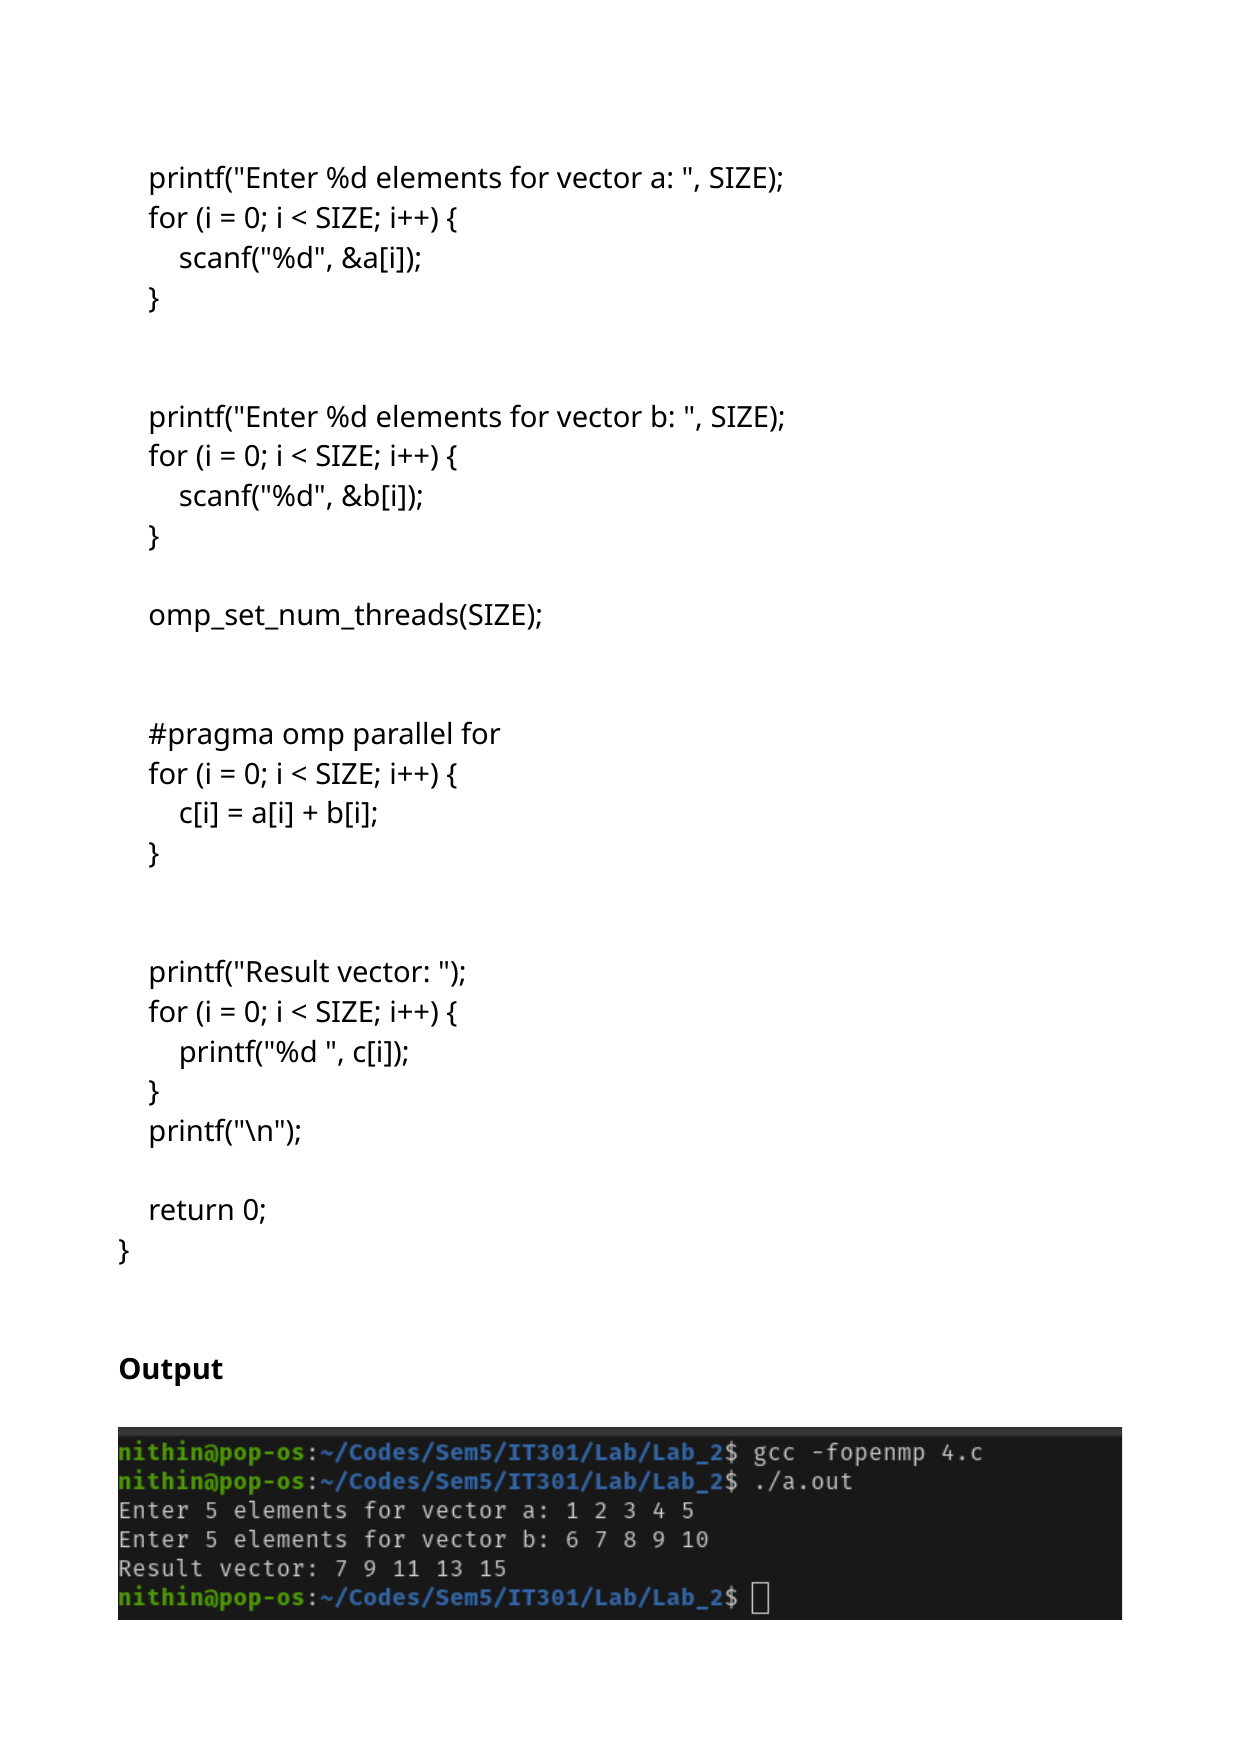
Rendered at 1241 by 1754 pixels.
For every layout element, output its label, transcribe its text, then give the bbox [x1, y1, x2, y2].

text } [118, 515, 1122, 555]
text #pragma omp parallel for [118, 713, 1122, 753]
text } [118, 832, 1122, 872]
text for (i = 0; i < SIZE; i++) { [118, 436, 1122, 475]
text omp_set_num_threads(SIZE); [118, 594, 1122, 634]
text scanf("%d", &a[i]); [118, 237, 1122, 277]
text printf("Enter %d elements for vector b: ", SIZE); [118, 396, 1122, 436]
text for (i = 0; i < SIZE; i++) { [118, 753, 1122, 793]
text scanf("%d", &b[i]); [118, 475, 1122, 515]
text for (i = 0; i < SIZE; i++) { [118, 991, 1122, 1031]
text printf("\n"); [118, 1110, 1122, 1150]
text } [118, 1071, 1122, 1110]
text printf("Result vector: "); [118, 952, 1122, 991]
text return 0; [118, 1190, 1122, 1229]
text for (i = 0; i < SIZE; i++) { [118, 197, 1122, 237]
text } [118, 1229, 1122, 1269]
picture [118, 1427, 1123, 1620]
text printf("%d ", c[i]); [118, 1031, 1122, 1071]
text } [118, 277, 1122, 317]
text c[i] = a[i] + b[i]; [118, 793, 1122, 832]
text printf("Enter %d elements for vector a: ", SIZE); [118, 158, 1122, 197]
text Output [118, 1348, 1122, 1388]
